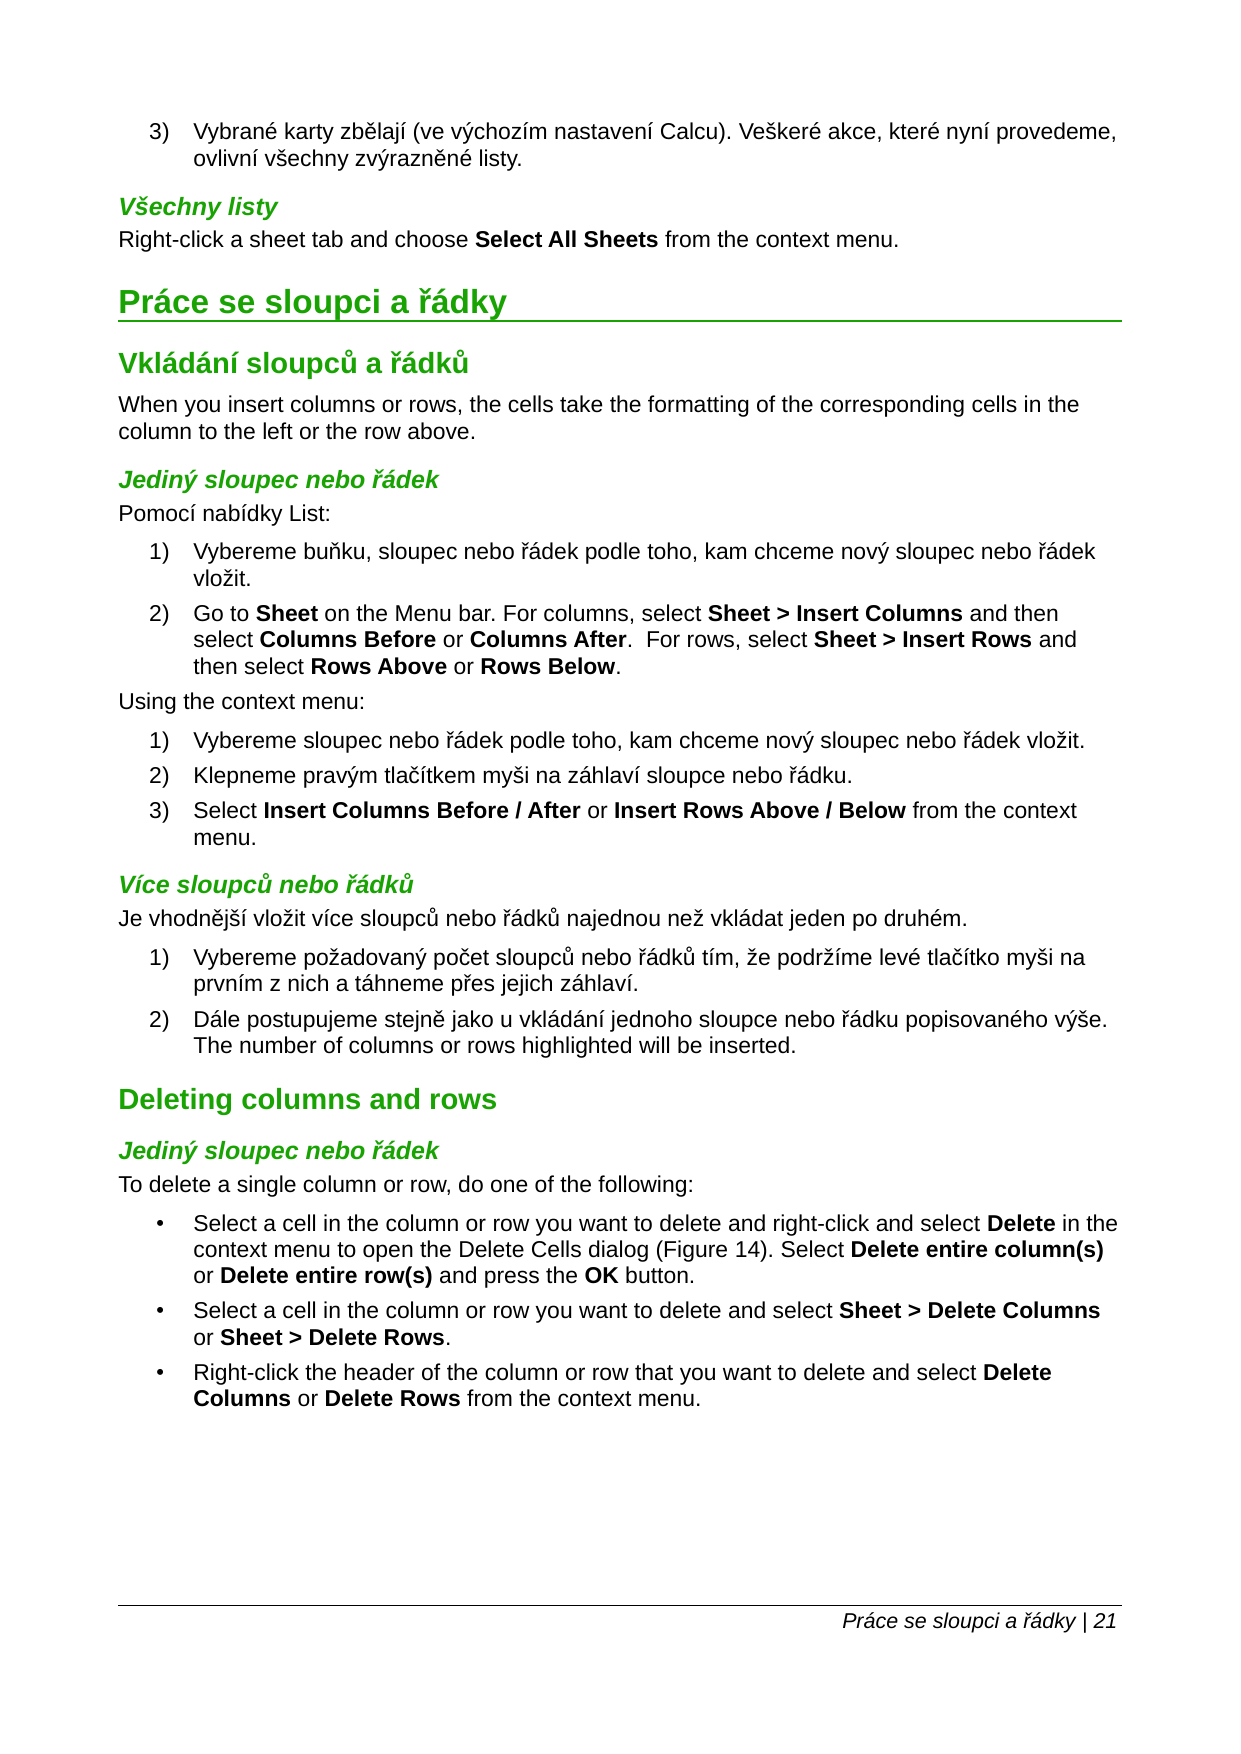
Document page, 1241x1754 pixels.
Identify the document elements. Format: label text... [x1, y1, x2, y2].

list Vybereme buňku, sloupec nebo řádek podle toho, kam chceme nový sloupec nebo řádek vložit. [169, 538, 1122, 591]
list Go to Sheet on the Menu bar. For columns, select Sheet > Insert Columns and then select Columns Before or Columns After. For rows, select Sheet > Insert Rows and then select Rows Above or Rows Below. [169, 600, 1122, 679]
subtitle Více sloupců nebo řádků [118, 870, 1122, 899]
subtitle Jediný sloupec nebo řádek [118, 1136, 1122, 1165]
subtitle Deleting columns and rows [118, 1082, 1122, 1115]
list Select Insert Columns Before / After or Insert Rows Above / Below from the context menu. [169, 797, 1122, 850]
list Dále postupujeme stejně jako u vkládání jednoho sloupce nebo řádku popisovaného výše. The number of columns or rows highlighted will be inserted. [169, 1006, 1122, 1058]
subtitle Všechny listy [118, 191, 1122, 220]
list To delete a single column or row, do one of the following: [118, 1171, 1122, 1197]
list Pomocí nabídky List: [118, 499, 1122, 526]
subtitle Vkládání sloupců a řádků [118, 346, 1122, 380]
list Klepneme pravým tlačítkem myši na záhlaví sloupce nebo řádku. [169, 762, 1122, 788]
list Vybrané karty zbělají (ve výchozím nastavení Calcu). Veškeré akce, které nyní provedeme, ovlivní všechny zvýrazněné listy. [169, 118, 1122, 171]
subtitle Jediný sloupec nebo řádek [118, 465, 1122, 493]
text When you insert columns or rows, the cells take the formatting of the corresponding cells in the column to the left or the row above. [118, 391, 1122, 444]
list Je vhodnější vložit více sloupců nebo řádků najednou než vkládat jeden po druhém. [118, 905, 1122, 931]
list Vybereme požadovaný počet sloupců nebo řádků tím, že podržíme levé tlačítko myši na prvním z nich a táhneme přes jejich záhlaví. [169, 944, 1122, 997]
subtitle Práce se sloupci a řádky [118, 282, 1122, 320]
text Right-click a sheet tab and choose Select All Sheets from the context menu. [118, 226, 1122, 252]
list Select a cell in the column or row you want to delete and right-click and select Delete in the context menu to open the Delete Cells dialog (Figure 14). Select Delete entire column(s) or Delete entire row(s) and press the OK button. [156, 1209, 1122, 1289]
list Vybereme sloupec nebo řádek podle toho, kam chceme nový sloupec nebo řádek vložit. [169, 727, 1122, 753]
list Select a cell in the column or row you want to delete and select Sheet > Delete Columns or Sheet > Delete Rows. [156, 1297, 1122, 1350]
list Right-click the header of the column or row that you want to delete and select Delete Columns or Delete Rows from the context menu. [156, 1359, 1122, 1412]
list Using the context menu: [118, 688, 1122, 714]
